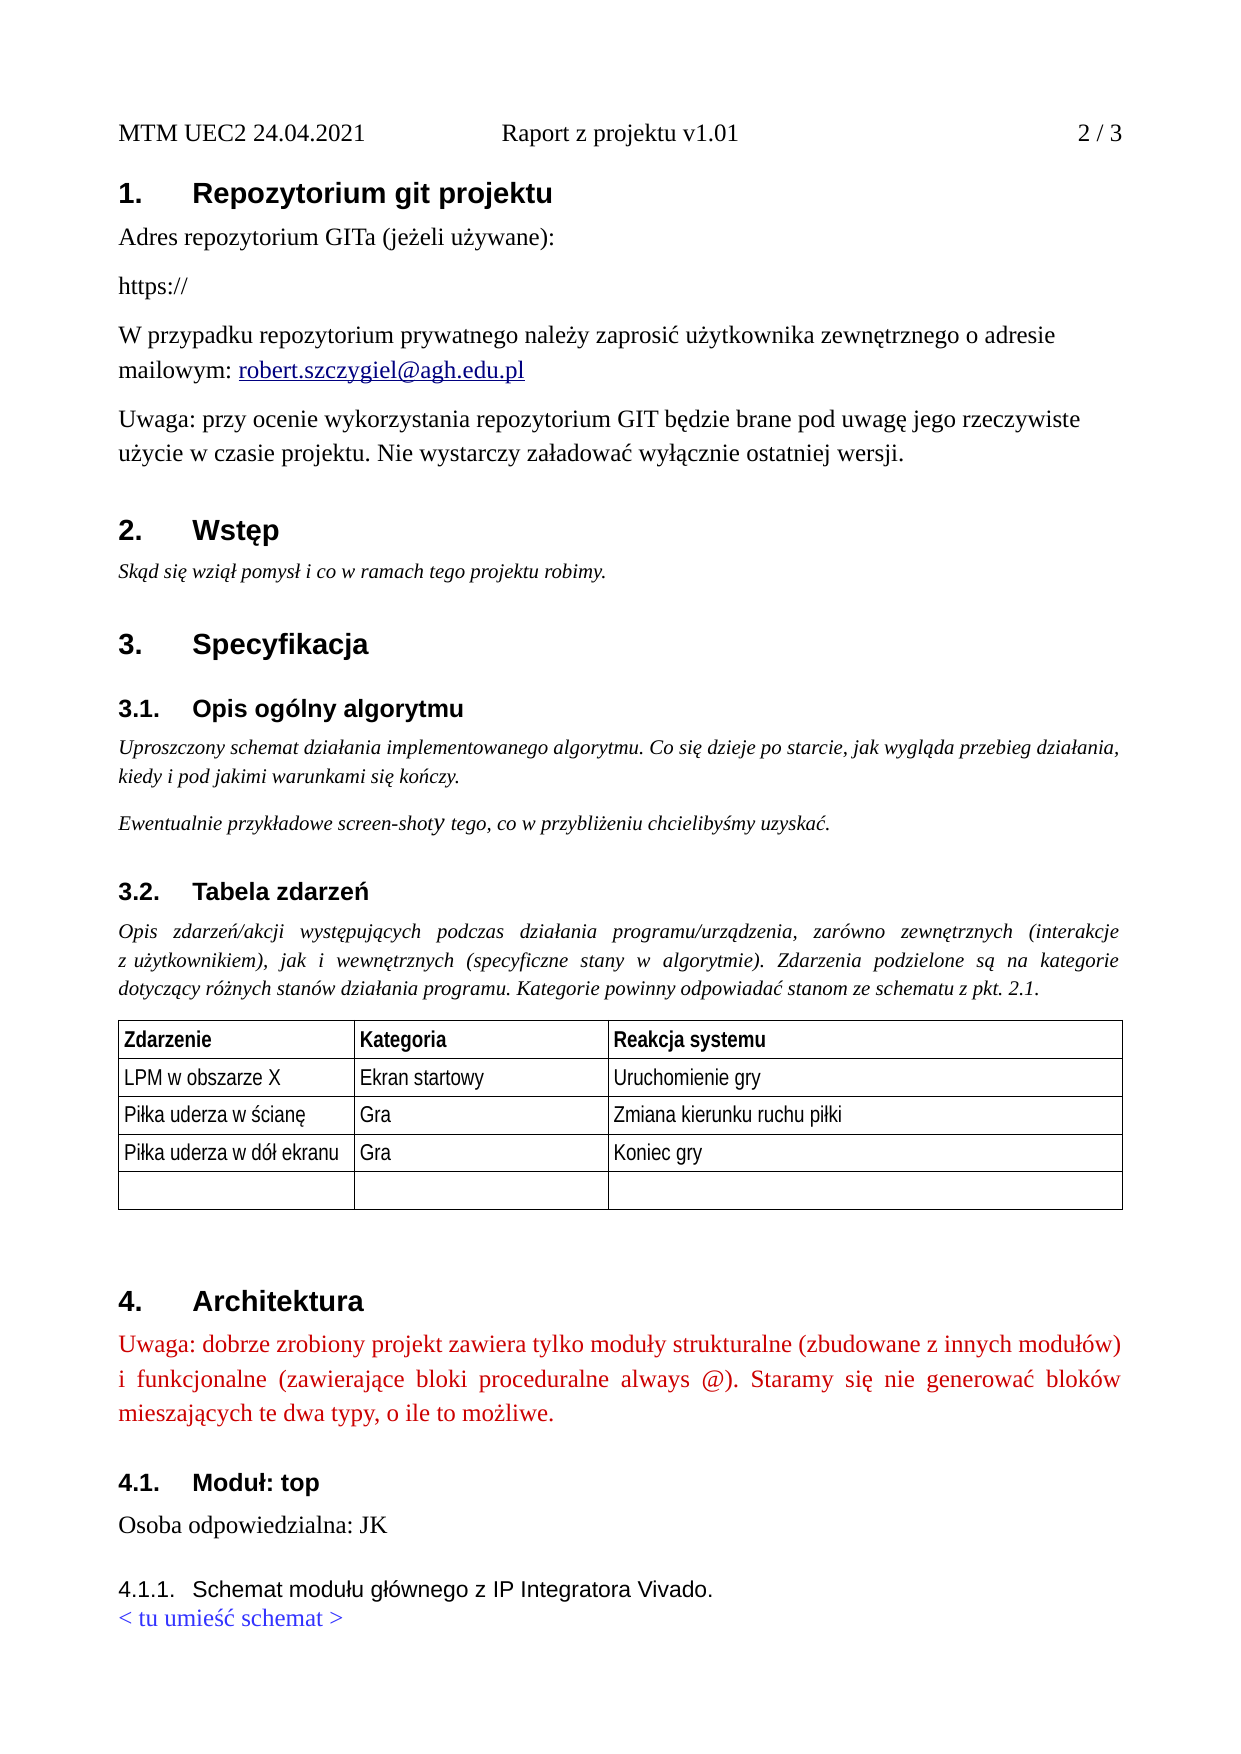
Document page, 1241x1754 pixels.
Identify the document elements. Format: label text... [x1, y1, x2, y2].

table_header Kategoria [355, 1021, 608, 1058]
table_cell [119, 1172, 354, 1209]
table_cell Piłka uderza w dół ekranu [119, 1135, 354, 1171]
subtitle Wstęp [118, 513, 1122, 546]
table_cell Koniec gry [609, 1135, 1122, 1171]
text Uwaga: dobrze zrobiony projekt zawiera tylko moduły strukturalne (zbudowane z innych modułów) i funkcjonalne (zawierające bloki proceduralne always @). Staramy się nie generować bloków mieszających te dwa typy, o ile to możliwe. [118, 1329, 1122, 1427]
subtitle Architektura [118, 1283, 1122, 1317]
text Uwaga: przy ocenie wykorzystania repozytorium GIT będzie brane pod uwagę jego rzeczywiste użycie w czasie projektu. Nie wystarczy załadować wyłącznie ostatniej wersji. [118, 404, 1122, 467]
subtitle Tabela zdarzeń [118, 877, 1122, 906]
table_cell [355, 1172, 608, 1209]
table_header Reakcja systemu [609, 1021, 1122, 1058]
subtitle Specyfikacja [118, 627, 1122, 661]
table_cell Gra [355, 1097, 608, 1133]
table_cell [609, 1172, 1122, 1209]
text W przypadku repozytorium prywatnego należy zaprosić użytkownika zewnętrznego o adresie mailowym: robert.szczygiel@agh.edu.pl [118, 321, 1122, 384]
text Osoba odpowiedzialna: JK [118, 1510, 1122, 1538]
text < tu umieść schemat > [118, 1603, 1122, 1632]
table_header Zdarzenie [119, 1021, 354, 1058]
subtitle Opis ogólny algorytmu [118, 694, 1122, 723]
table_cell Uruchomienie gry [609, 1059, 1122, 1096]
table_cell LPM w obszarze X [119, 1059, 354, 1096]
subtitle Moduł: top [118, 1468, 1122, 1497]
table_cell Zmiana kierunku ruchu piłki [609, 1097, 1122, 1133]
text Skąd się wziął pomysł i co w ramach tego projektu robimy. [118, 559, 1122, 583]
text https:// [118, 271, 1122, 300]
table_cell Piłka uderza w ścianę [119, 1097, 354, 1133]
text Uproszczony schemat działania implementowanego algorytmu. Co się dzieje po starcie, jak wygląda przebieg działania, kiedy i pod jakimi warunkami się kończy. [118, 735, 1122, 788]
subtitle Repozytorium git projektu [118, 176, 1122, 210]
table_cell Gra [355, 1135, 608, 1171]
text Opis zdarzeń/akcji występujących podczas działania programu/urządzenia, zarówno zewnętrznych (interakcje z użytkownikiem), jak i wewnętrznych (specyficzne stany w algorytmie). Zdarzenia podzielone są na kategorie dotyczący różnych stanów działania programu. Kategorie powinny odpowiadać stanom ze schematu z pkt. 2.1. [118, 919, 1122, 1000]
text Ewentualnie przykładowe screen-shoty tego, co w przybliżeniu chcielibyśmy uzyskać. [118, 807, 1122, 836]
text Adres repozytorium GITa (jeżeli używane): [118, 222, 1122, 251]
table_cell Ekran startowy [355, 1059, 608, 1096]
subtitle Schemat modułu głównego z IP Integratora Vivado. [118, 1576, 1122, 1603]
